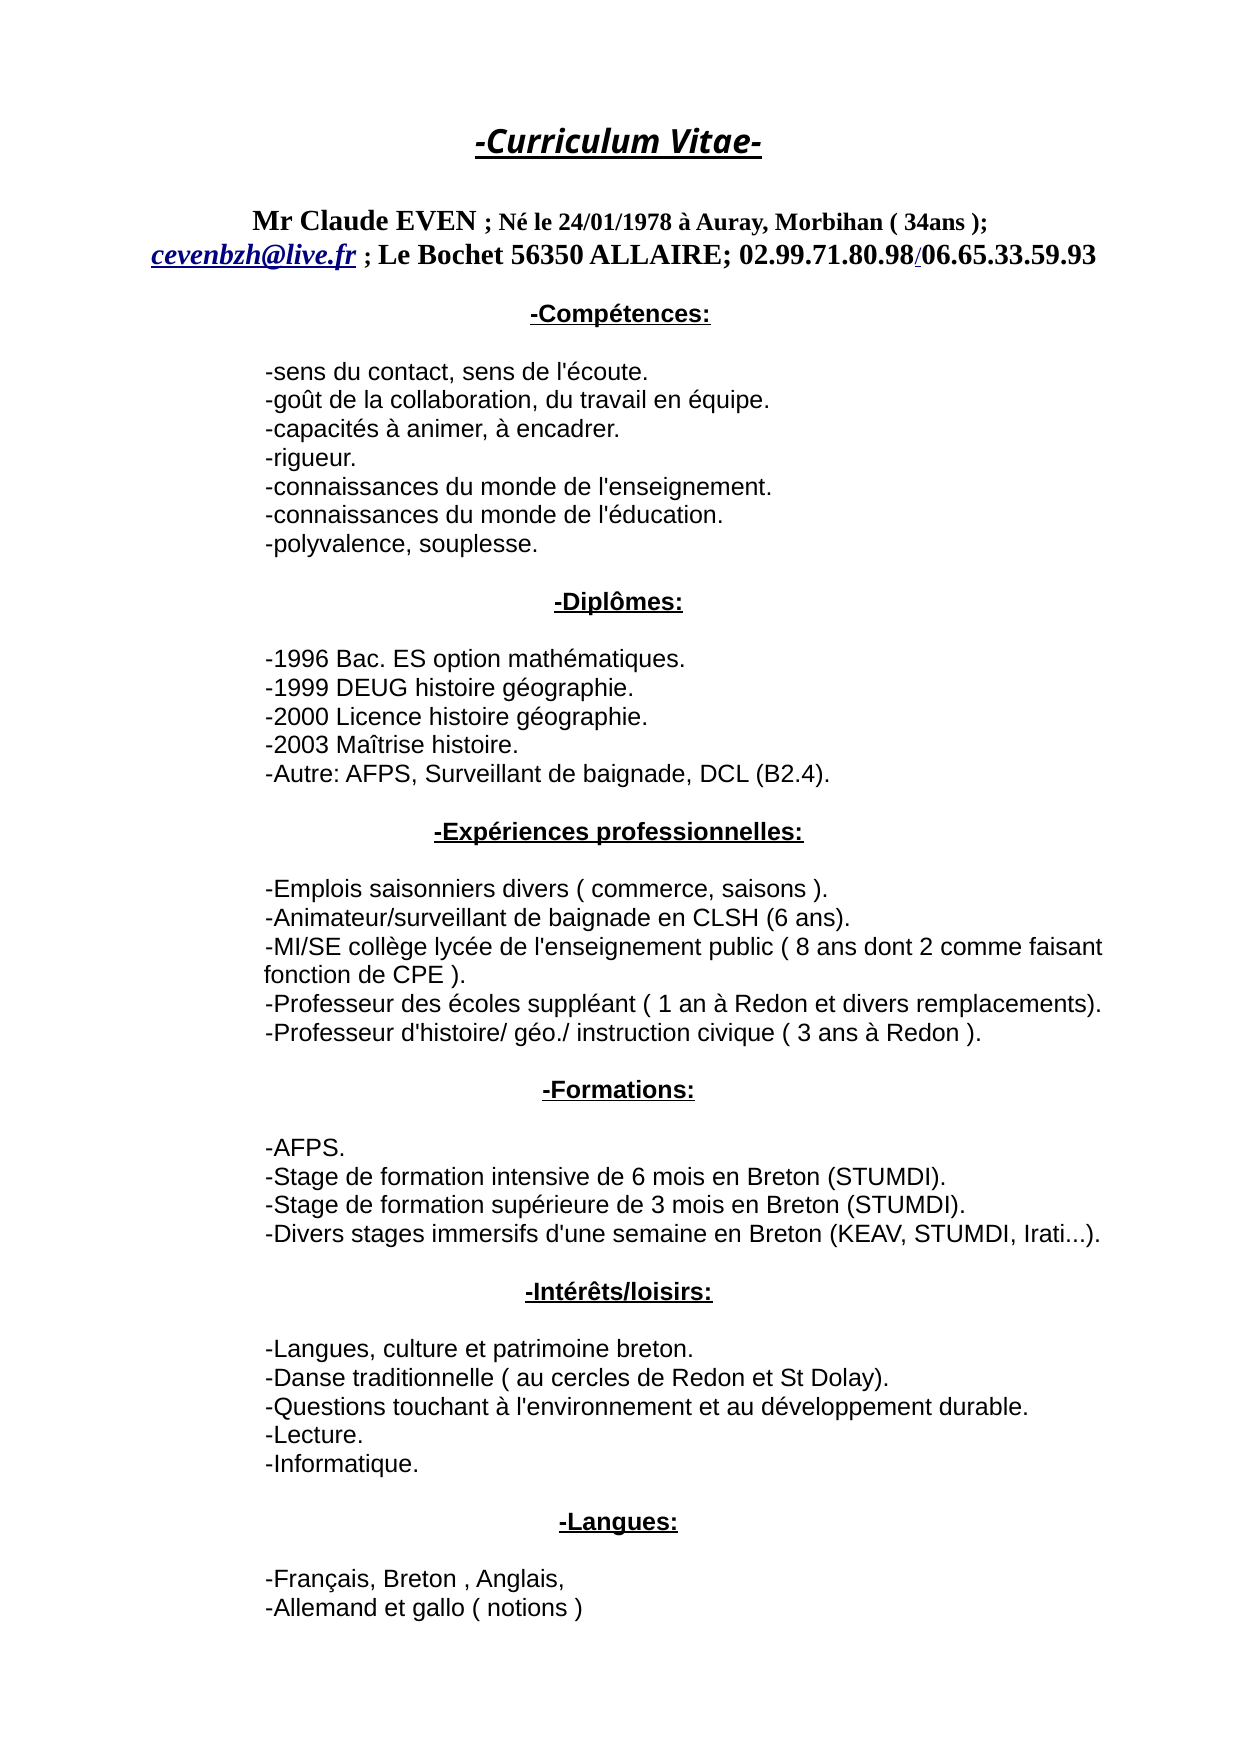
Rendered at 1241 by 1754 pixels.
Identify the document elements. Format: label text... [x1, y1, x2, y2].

text -Compétences: [118, 299, 1122, 328]
text -Danse traditionnelle ( au cercles de Redon et St Dolay). [176, 1363, 1122, 1392]
text -Informatique. [176, 1449, 1122, 1478]
text -Lecture. [176, 1420, 1122, 1449]
text -Curriculum Vitae- [118, 118, 1122, 163]
text -goût de la collaboration, du travail en équipe. [176, 385, 1122, 414]
text -sens du contact, sens de l'écoute. [176, 357, 1122, 385]
text -Langues, culture et patrimoine breton. [176, 1334, 1122, 1363]
text -1999 DEUG histoire géographie. [176, 673, 1122, 702]
text -Animateur/surveillant de baignade en CLSH (6 ans). [263, 903, 1122, 932]
text -1996 Bac. ES option mathématiques. [176, 644, 1122, 673]
text -Stage de formation intensive de 6 mois en Breton (STUMDI). [176, 1162, 1122, 1190]
text -Divers stages immersifs d'une semaine en Breton (KEAV, STUMDI, Irati...). [176, 1219, 1122, 1248]
text -2003 Maîtrise histoire. [176, 730, 1122, 759]
text -connaissances du monde de l'éducation. [176, 500, 1122, 529]
text -Formations: [115, 1075, 1122, 1104]
text -polyvalence, souplesse. [176, 529, 1122, 558]
text -capacités à animer, à encadrer. [176, 414, 1122, 443]
text -Allemand et gallo ( notions ) [176, 1593, 1122, 1622]
text -rigueur. [176, 443, 1122, 472]
text -Expériences professionnelles: [115, 817, 1122, 845]
text -Professeur des écoles suppléant ( 1 an à Redon et divers remplacements). [263, 989, 1122, 1018]
text -Professeur d'histoire/ géo./ instruction civique ( 3 ans à Redon ). [263, 1018, 1122, 1047]
text -AFPS. [176, 1133, 1122, 1162]
text -MI/SE collège lycée de l'enseignement public ( 8 ans dont 2 comme faisant fonction de CPE ). [263, 932, 1122, 989]
text -Autre: AFPS, Surveillant de baignade, DCL (B2.4). [176, 759, 1122, 788]
text -Intérêts/loisirs: [115, 1277, 1122, 1305]
text -Français, Breton , Anglais, [176, 1564, 1122, 1593]
text -connaissances du monde de l'enseignement. [176, 472, 1122, 500]
text -Langues: [115, 1507, 1122, 1535]
text -2000 Licence histoire géographie. [176, 702, 1122, 730]
text cevenbzh@live.fr ; Le Bochet 56350 ALLAIRE; 02.99.71.80.98/06.65.33.59.93 [118, 237, 1122, 270]
text -Emplois saisonniers divers ( commerce, saisons ). [263, 874, 1122, 903]
text Mr Claude EVEN ; Né le 24/01/1978 à Auray, Morbihan ( 34ans ); [118, 203, 1122, 237]
text -Diplômes: [115, 587, 1122, 615]
text -Questions touchant à l'environnement et au développement durable. [176, 1392, 1122, 1420]
text -Stage de formation supérieure de 3 mois en Breton (STUMDI). [176, 1190, 1122, 1219]
